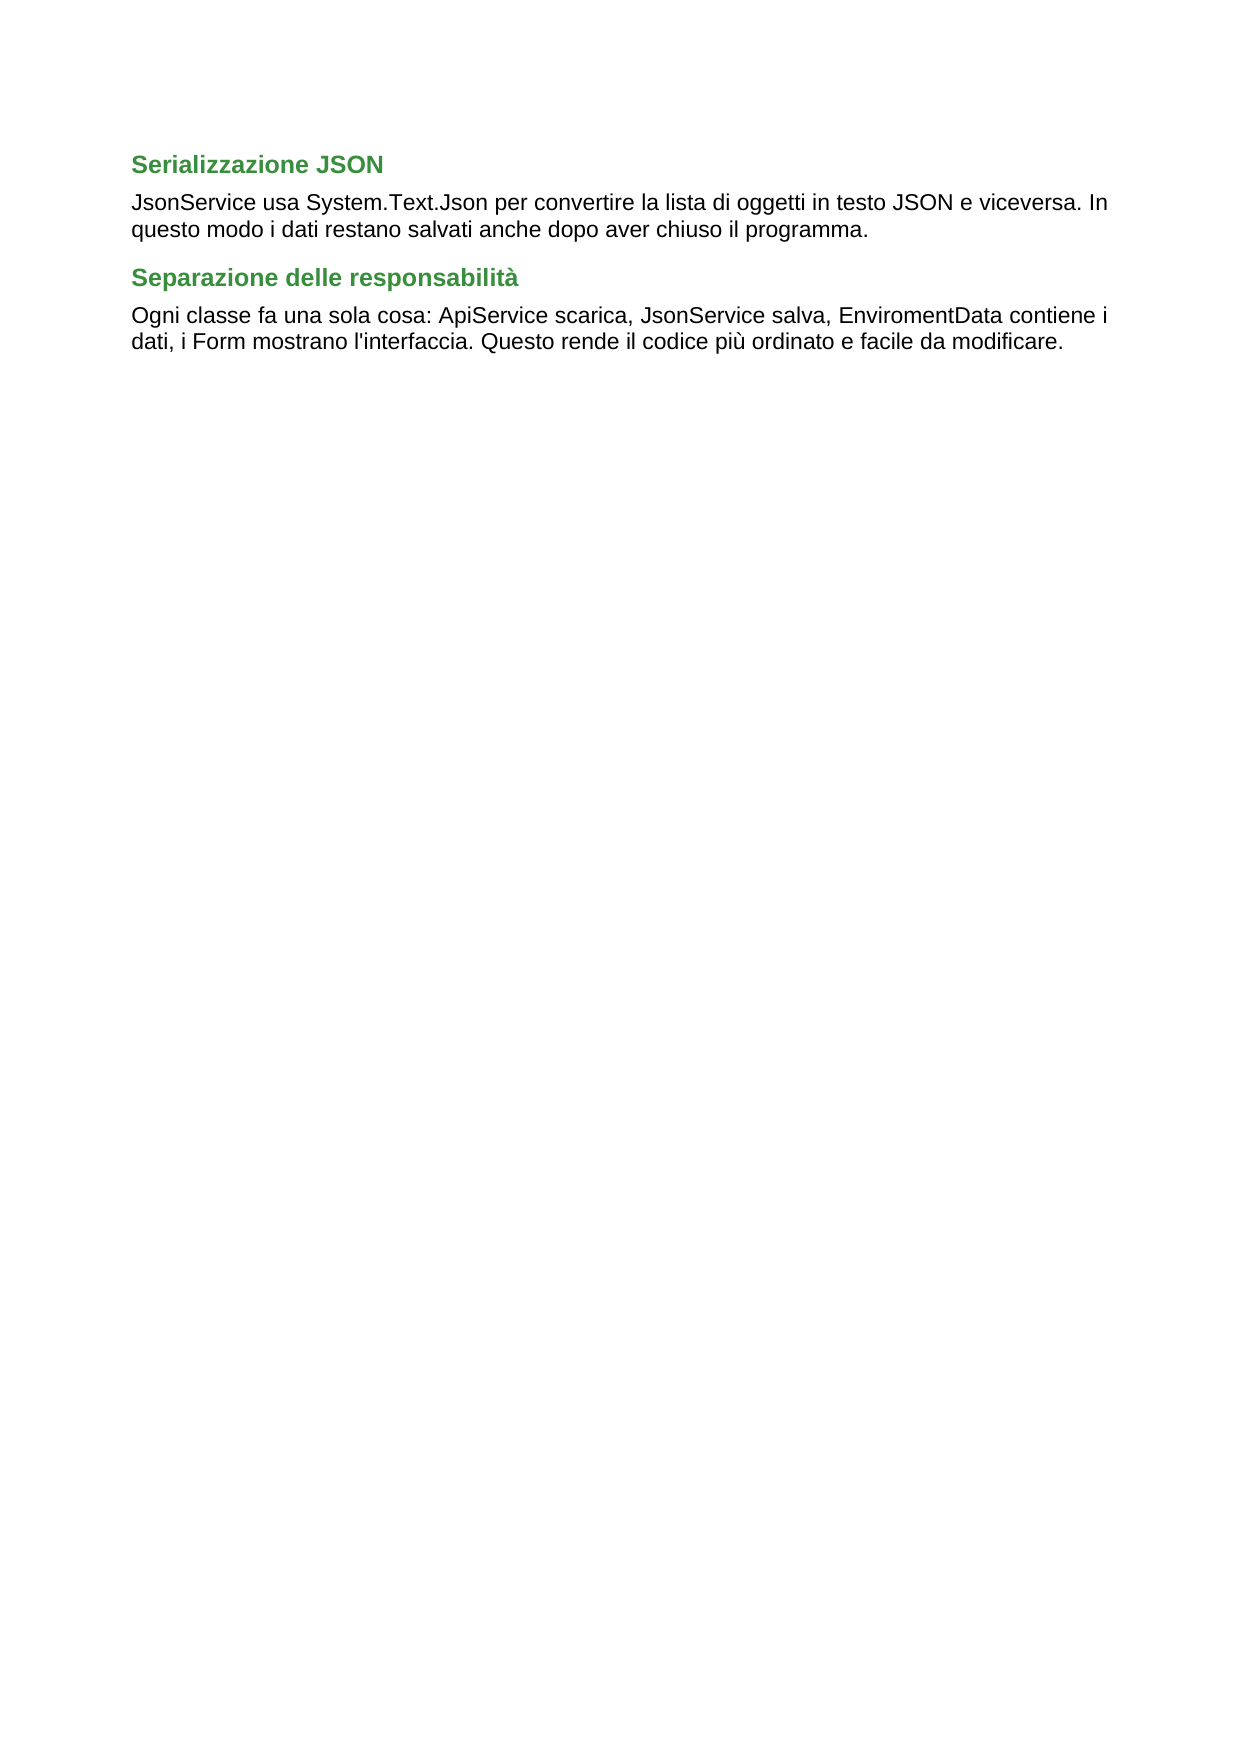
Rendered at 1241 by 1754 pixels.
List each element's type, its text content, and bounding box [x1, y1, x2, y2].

subtitle Separazione delle responsabilità [131, 263, 1109, 291]
text JsonService usa System.Text.Json per convertire la lista di oggetti in testo JSON e viceversa. In questo modo i dati restano salvati anche dopo aver chiuso il programma. [131, 189, 1109, 242]
text Ogni classe fa una sola cosa: ApiService scarica, JsonService salva, EnviromentData contiene i dati, i Form mostrano l'interfaccia. Questo rende il codice più ordinato e facile da modificare. [131, 302, 1109, 354]
subtitle Serializzazione JSON [131, 150, 1109, 179]
